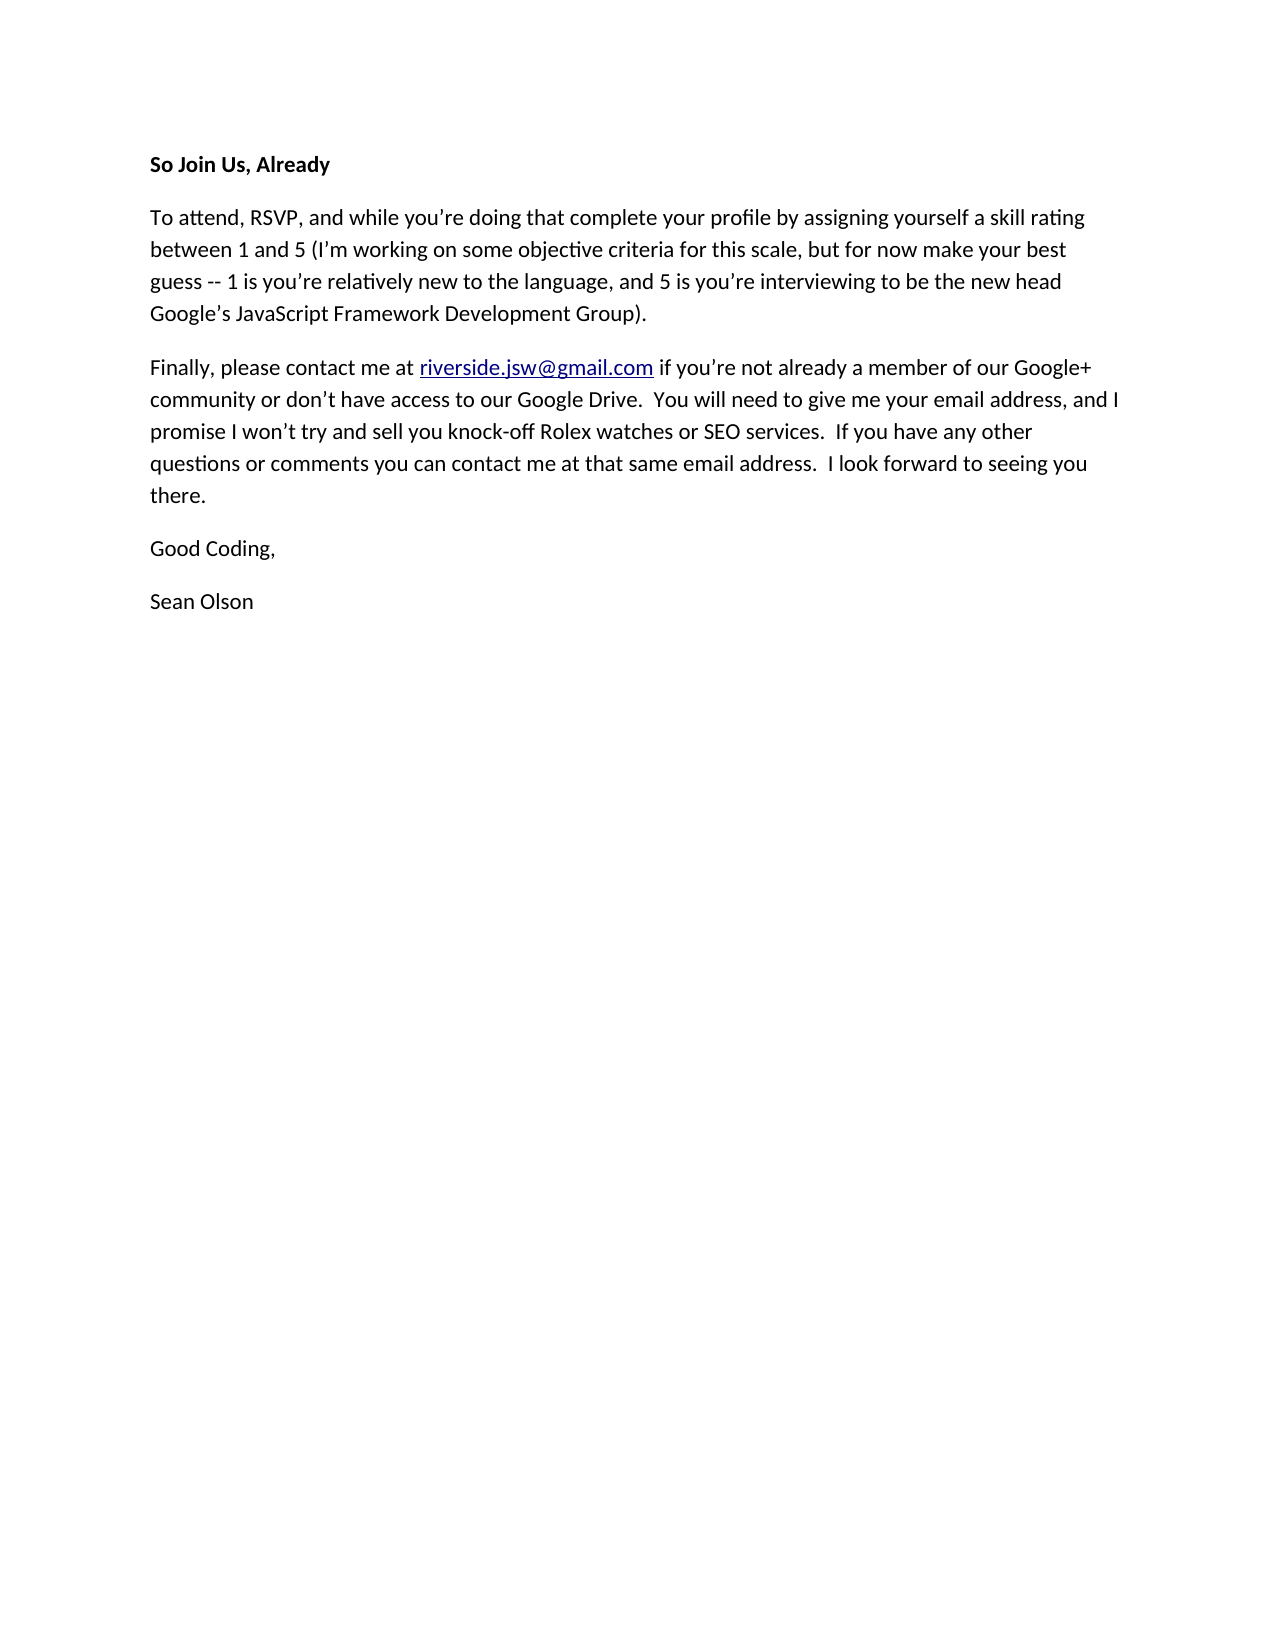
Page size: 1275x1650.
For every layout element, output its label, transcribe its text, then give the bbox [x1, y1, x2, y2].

text To attend, RSVP, and while you’re doing that complete your profile by assigning yourself a skill rating between 1 and 5 (I’m working on some objective criteria for this scale, but for now make your best guess -- 1 is you’re relatively new to the language, and 5 is you’re interviewing to be the new head Google’s JavaScript Framework Development Group). [150, 203, 1125, 328]
text Sean Olson [150, 587, 1125, 615]
text Finally, please contact me at riverside.jsw@gmail.com if you’re not already a member of our Google+ community or don’t have access to our Google Drive. You will need to give me your email address, and I promise I won’t try and sell you knock-off Rolex watches or SEO services. If you have any other questions or comments you can contact me at that same email address. I look forward to seeing you there. [150, 353, 1125, 509]
text So Join Us, Already [150, 150, 1125, 178]
text Good Coding, [150, 534, 1125, 562]
